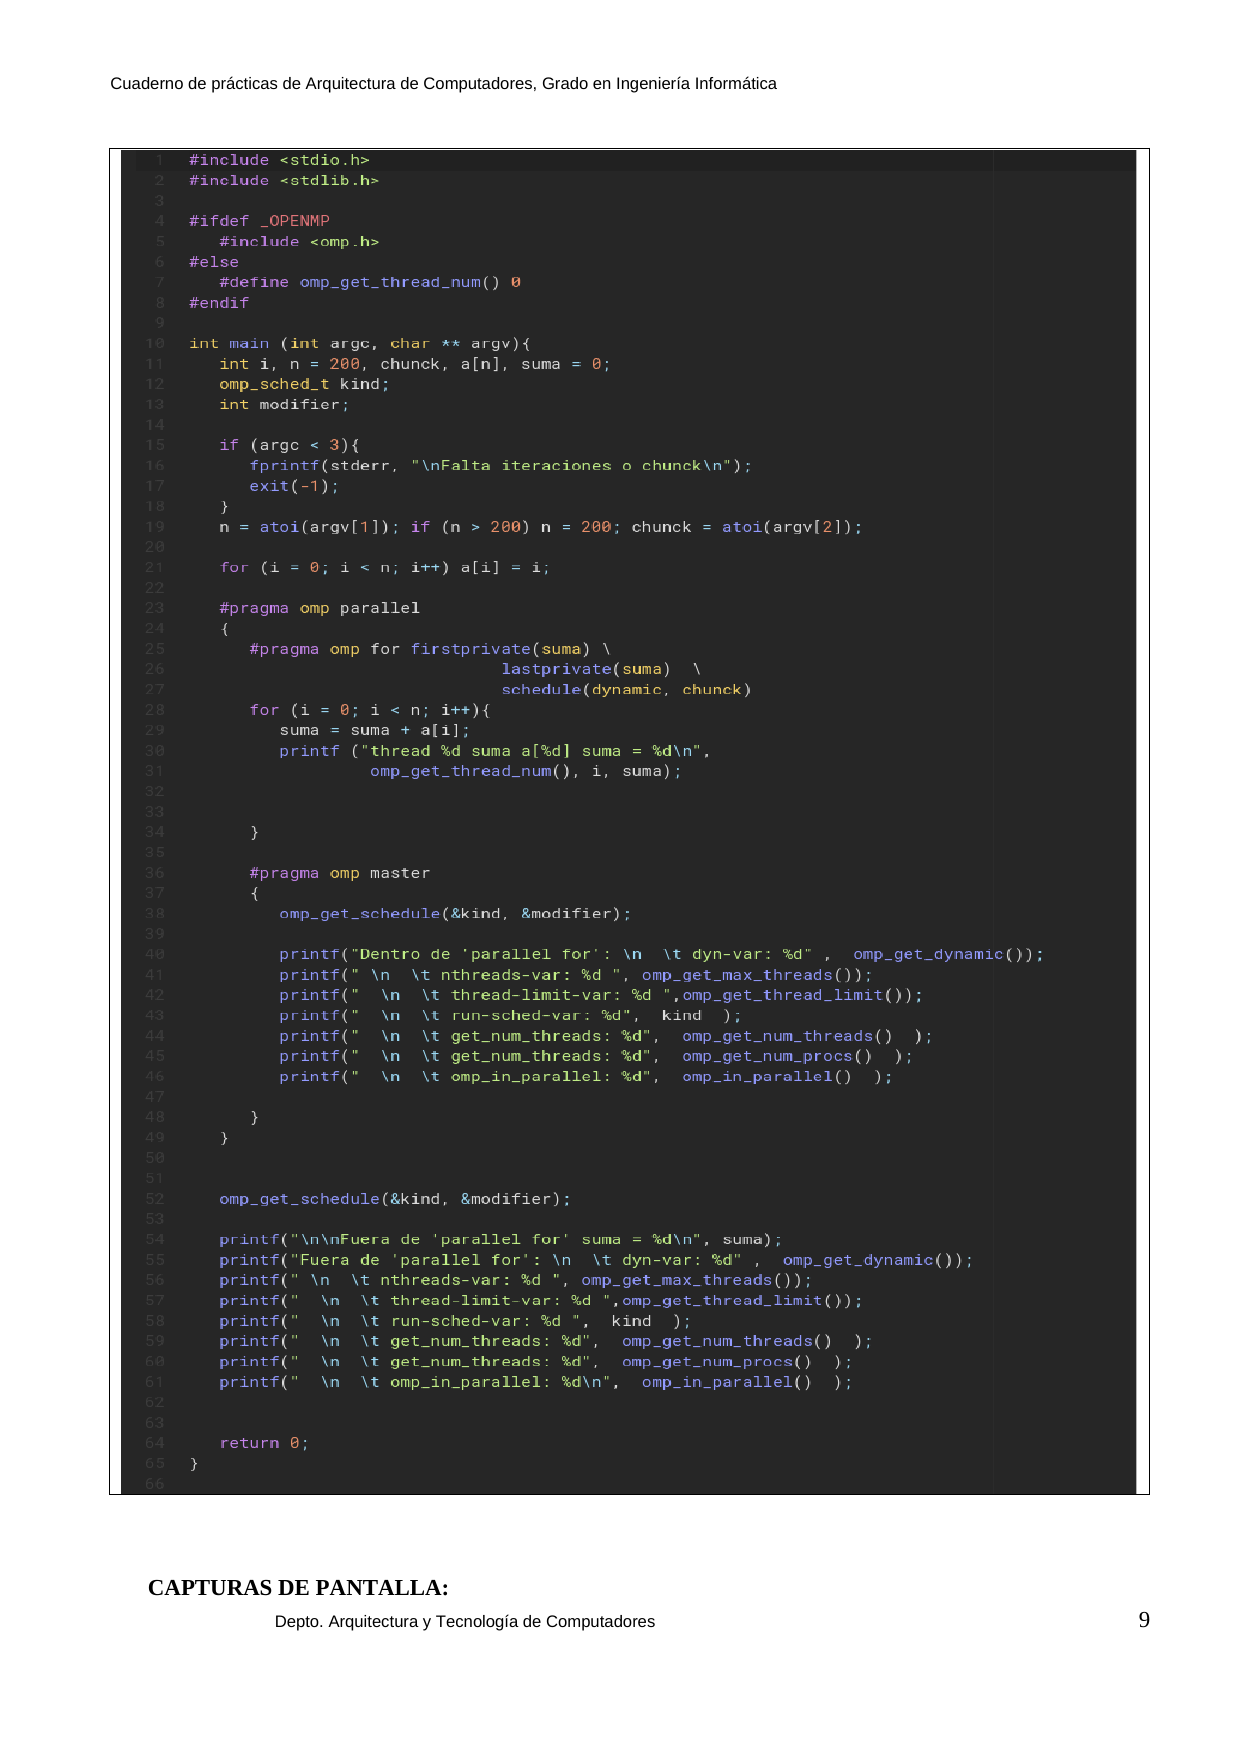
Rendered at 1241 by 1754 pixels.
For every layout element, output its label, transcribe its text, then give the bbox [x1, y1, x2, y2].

table_header [110, 149, 1149, 1494]
picture [121, 150, 1137, 1494]
text CAPTURAS DE PANTALLA: [148, 1574, 1150, 1600]
